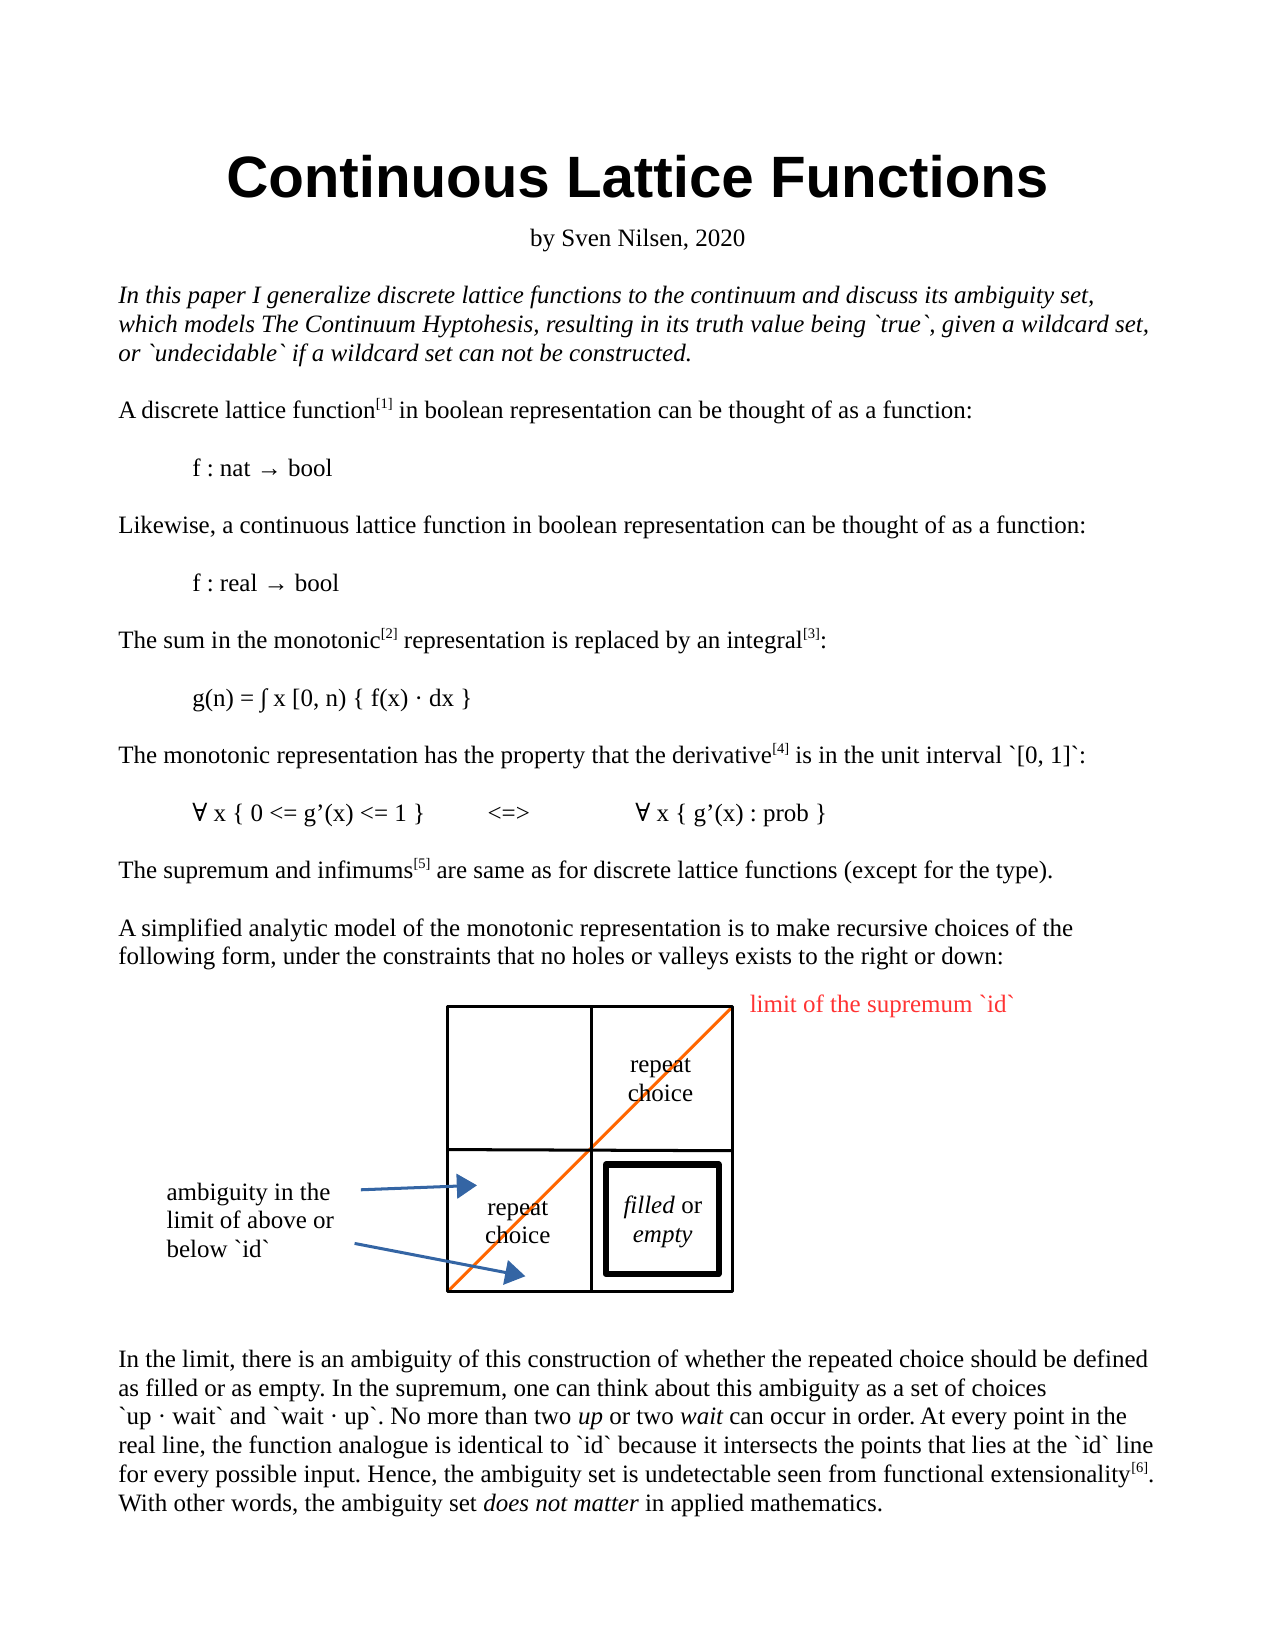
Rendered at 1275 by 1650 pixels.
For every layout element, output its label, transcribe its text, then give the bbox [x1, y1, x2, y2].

text The monotonic representation has the property that the derivative[4] is in the unit interval `[0, 1]`: [118, 740, 1157, 769]
title Continuous Lattice Functions [118, 143, 1157, 210]
text f : real → bool [118, 568, 1157, 596]
text ∀ x { 0 <= g’(x) <= 1 } <=> ∀ x { g’(x) : prob } [118, 798, 1157, 826]
text g(n) = ∫ x [0, n) { f(x) · dx } [118, 683, 1157, 711]
text Likewise, a continuous lattice function in boolean representation can be thought of as a function: [118, 510, 1157, 539]
text by Sven Nilsen, 2020 [118, 223, 1157, 251]
text f : nat → bool [118, 453, 1157, 481]
text In this paper I generalize discrete lattice functions to the continuum and discuss its ambiguity set, which models The Continuum Hyptohesis, resulting in its truth value being `true`, given a wildcard set, or `undecidable` if a wildcard set can not be constructed. [118, 280, 1157, 366]
text In the limit, there is an ambiguity of this construction of whether the repeated choice should be defined as filled or as empty. In the supremum, one can think about this ambiguity as a set of choices `up · wait` and `wait · up`. No more than two up or two wait can occur in order. At every point in the real line, the function analogue is identical to `id` because it intersects the points that lies at the `id` line for every possible input. Hence, the ambiguity set is undetectable seen from functional extensionality[6]. With other words, the ambiguity set does not matter in applied mathematics. [118, 1344, 1157, 1516]
text A discrete lattice function[1] in boolean representation can be thought of as a function: [118, 395, 1157, 424]
text The supremum and infimums[5] are same as for discrete lattice functions (except for the type). [118, 855, 1157, 884]
text The sum in the monotonic[2] representation is replaced by an integral[3]: [118, 625, 1157, 654]
text A simplified analytic model of the monotonic representation is to make recursive choices of the following form, under the constraints that no holes or valleys exists to the right or down: [118, 913, 1157, 970]
